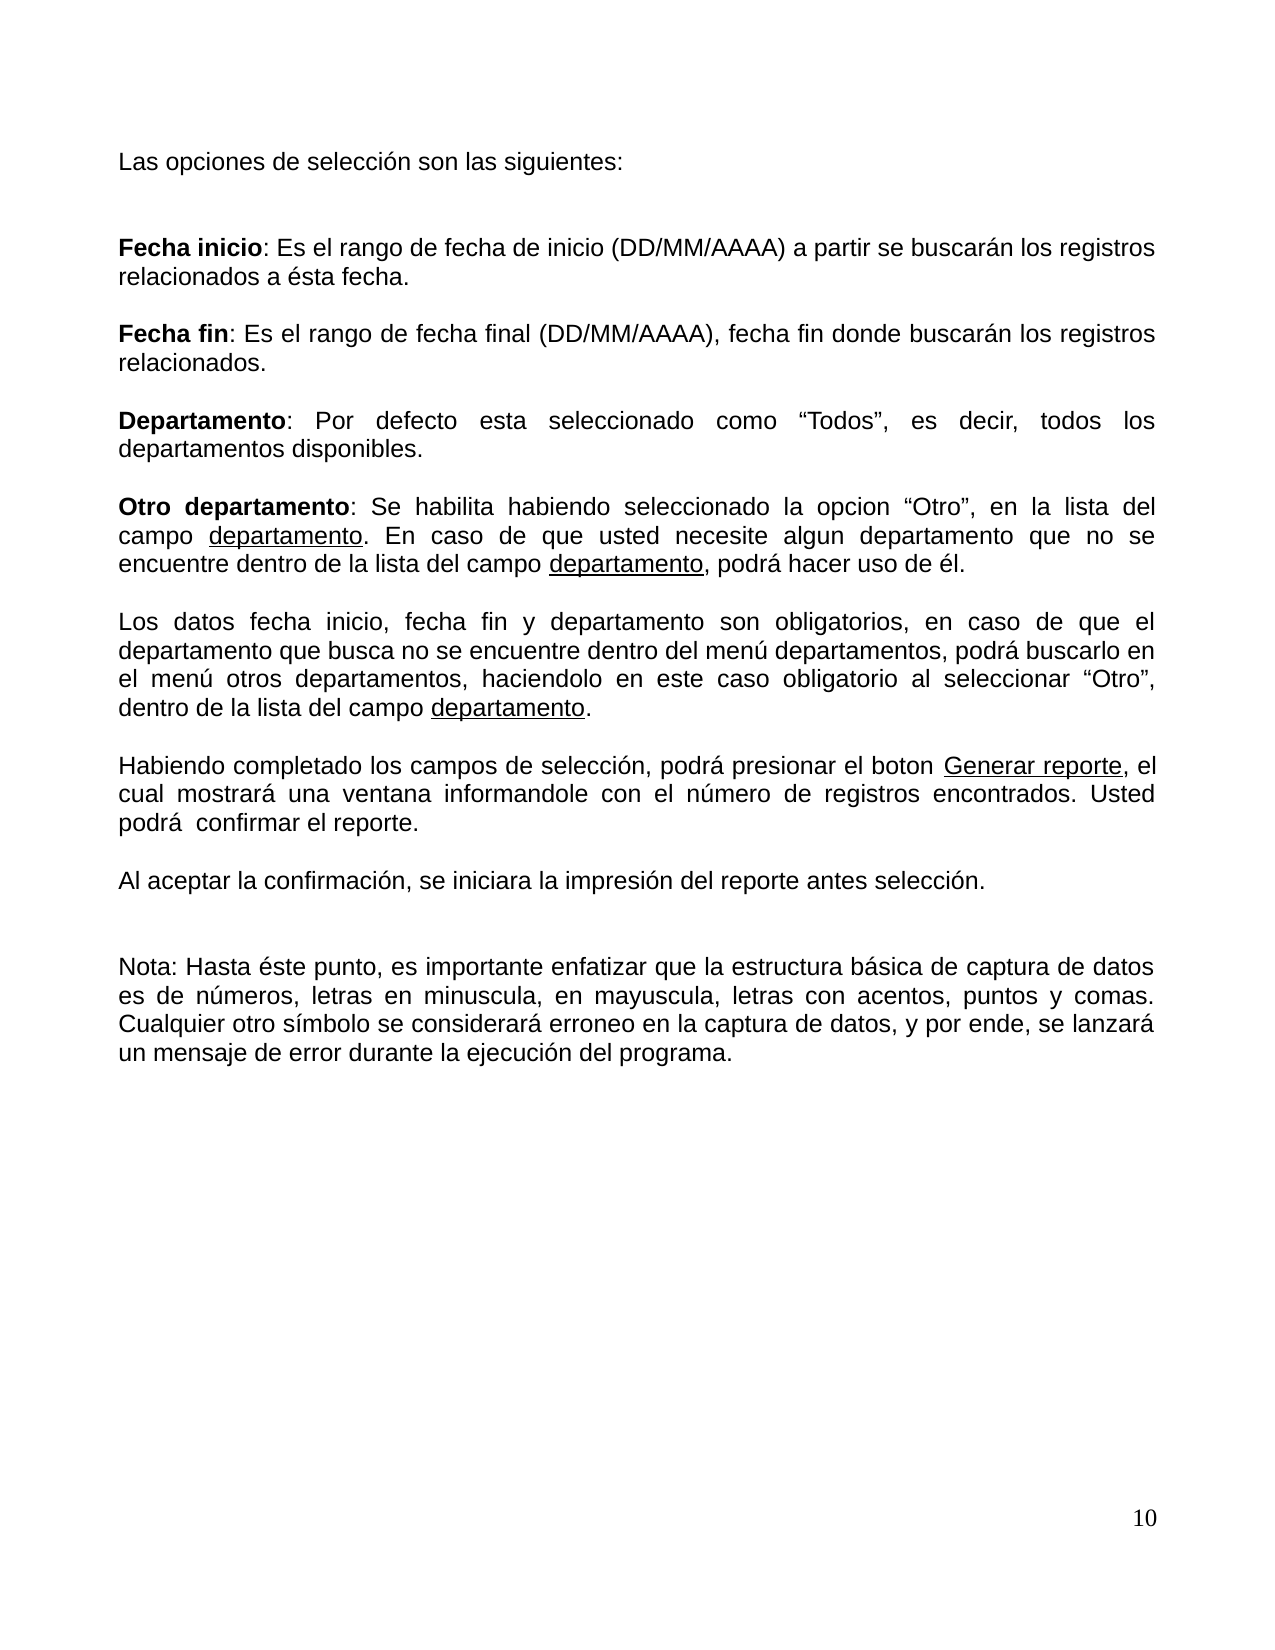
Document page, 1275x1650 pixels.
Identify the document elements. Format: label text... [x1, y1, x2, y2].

text Al aceptar la confirmación, se iniciara la impresión del reporte antes selección. [118, 866, 1157, 894]
text Departamento: Por defecto esta seleccionado como “Todos”, es decir, todos los departamentos disponibles. [118, 406, 1157, 463]
text Nota: Hasta éste punto, es importante enfatizar que la estructura básica de captura de datos es de números, letras en minuscula, en mayuscula, letras con acentos, puntos y comas. Cualquier otro símbolo se considerará erroneo en la captura de datos, y por ende, se lanzará un mensaje de error durante la ejecución del programa. [118, 952, 1157, 1067]
text Habiendo completado los campos de selección, podrá presionar el boton Generar reporte, el cual mostrará una ventana informandole con el número de registros encontrados. Usted podrá confirmar el reporte. [118, 751, 1157, 837]
text Fecha inicio: Es el rango de fecha de inicio (DD/MM/AAAA) a partir se buscarán los registros relacionados a ésta fecha. [118, 233, 1157, 291]
text Los datos fecha inicio, fecha fin y departamento son obligatorios, en caso de que el departamento que busca no se encuentre dentro del menú departamentos, podrá buscarlo en el menú otros departamentos, haciendolo en este caso obligatorio al seleccionar “Otro”, dentro de la lista del campo departamento. [118, 607, 1157, 722]
text Fecha fin: Es el rango de fecha final (DD/MM/AAAA), fecha fin donde buscarán los registros relacionados. [118, 319, 1157, 377]
text Otro departamento: Se habilita habiendo seleccionado la opcion “Otro”, en la lista del campo departamento. En caso de que usted necesite algun departamento que no se encuentre dentro de la lista del campo departamento, podrá hacer uso de él. [118, 492, 1157, 578]
text Las opciones de selección son las siguientes: [118, 147, 1157, 176]
